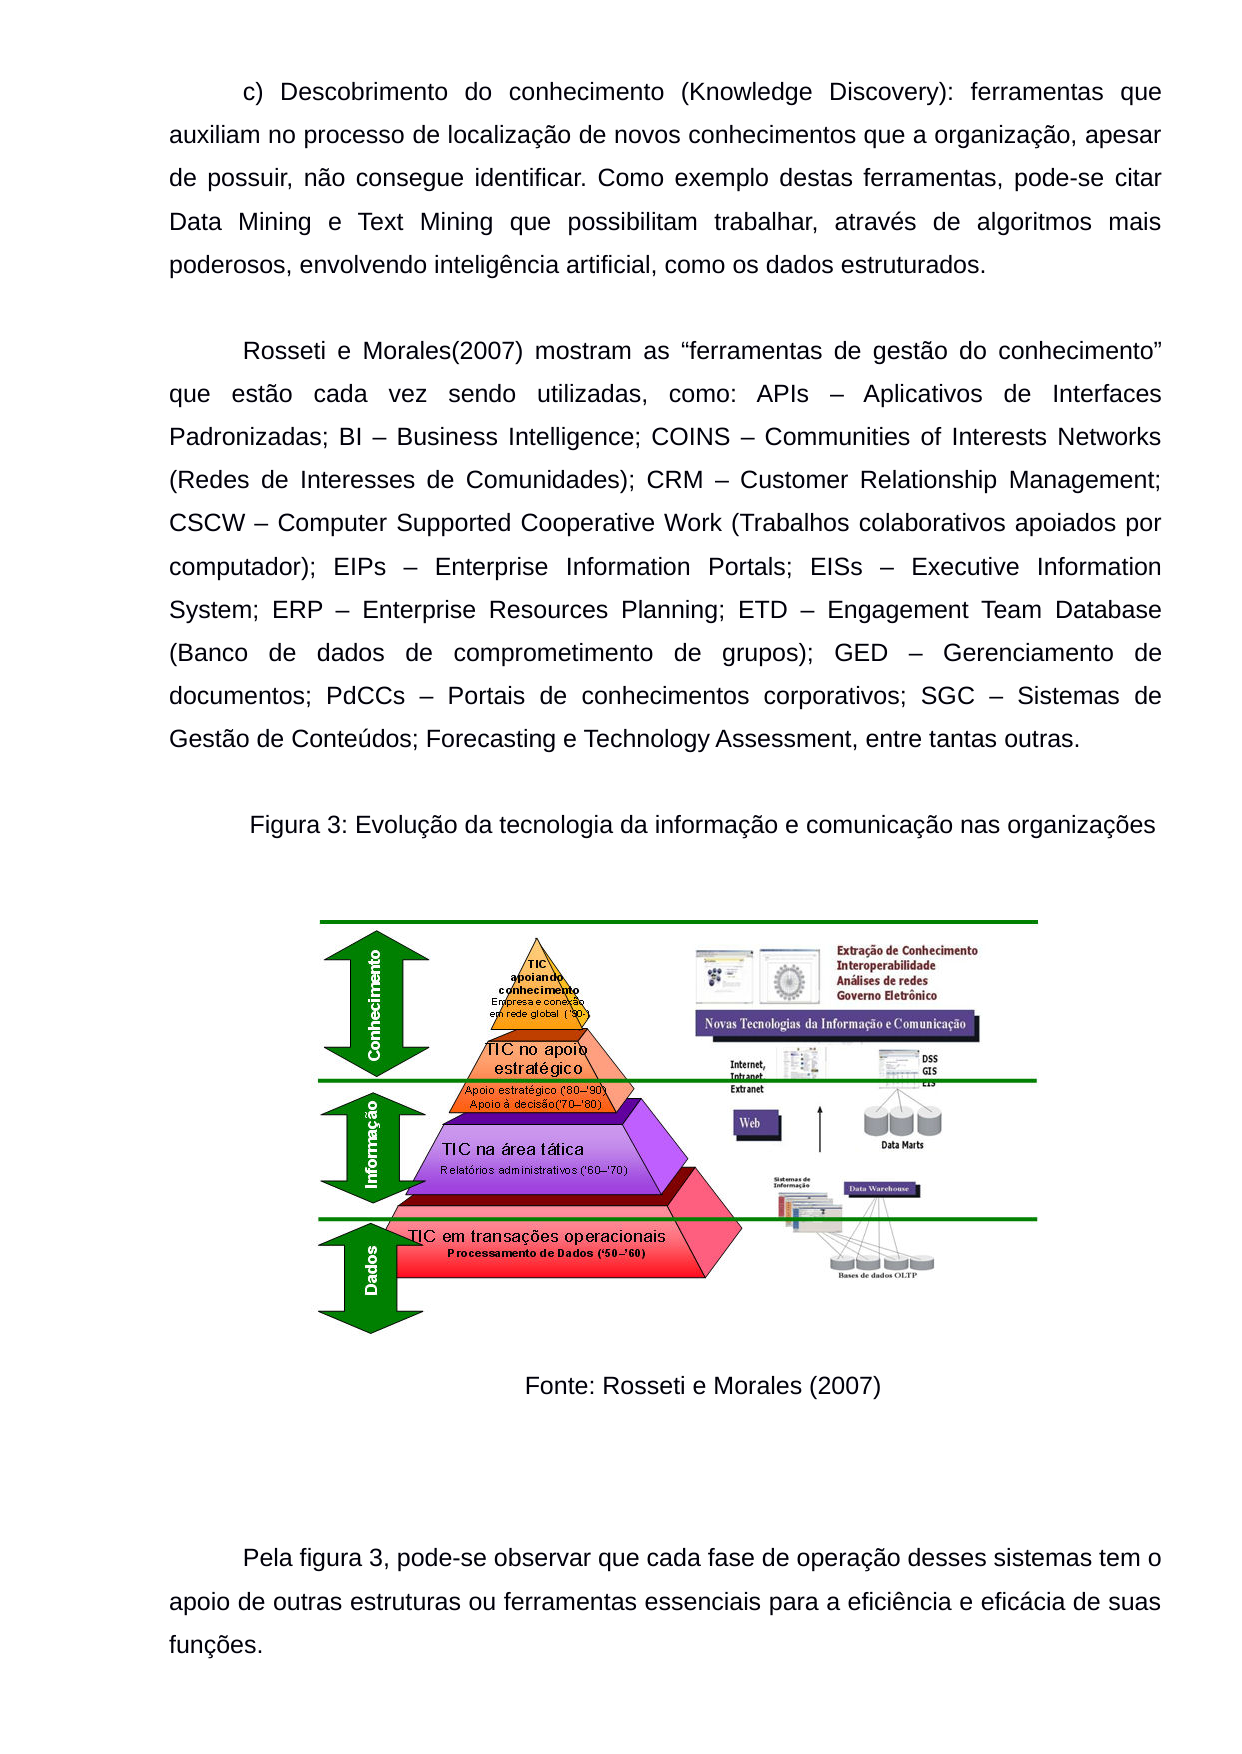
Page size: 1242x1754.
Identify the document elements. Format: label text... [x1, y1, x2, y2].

text Fonte: Rosseti e Morales (2007) [169, 1371, 1163, 1399]
text Pela figura 3, pode-se observar que cada fase de operação desses sistemas tem o apoio de outras estruturas ou ferramentas essenciais para a eficiência e eficácia de suas funções. [169, 1543, 1163, 1658]
text Rosseti e Morales(2007) mostram as “ferramentas de gestão do conhecimento” que estão cada vez sendo utilizadas, como: APIs – Aplicativos de Interfaces Padronizadas; BI – Business Intelligence; COINS – Communities of Interests Networks (Redes de Interesses de Comunidades); CRM – Customer Relationship Management; CSCW – Computer Supported Cooperative Work (Trabalhos colaborativos apoiados por computador); EIPs – Enterprise Information Portals; EISs – Executive Information System; ERP – Enterprise Resources Planning; ETD – Engagement Team Database (Banco de dados de comprometimento de grupos); GED – Gerenciamento de documentos; PdCCs – Portais de conhecimentos corporativos; SGC – Sistemas de Gestão de Conteúdos; Forecasting e Technology Assessment, entre tantas outras. [169, 336, 1163, 753]
picture [279, 896, 1048, 1339]
text c) Descobrimento do conhecimento (Knowledge Discovery): ferramentas que auxiliam no processo de localização de novos conhecimentos que a organização, apesar de possuir, não consegue identificar. Como exemplo destas ferramentas, pode-se citar Data Mining e Text Mining que possibilitam trabalhar, através de algoritmos mais poderosos, envolvendo inteligência artificial, como os dados estruturados. [169, 77, 1163, 278]
text Figura 3: Evolução da tecnologia da informação e comunicação nas organizações [169, 810, 1163, 839]
